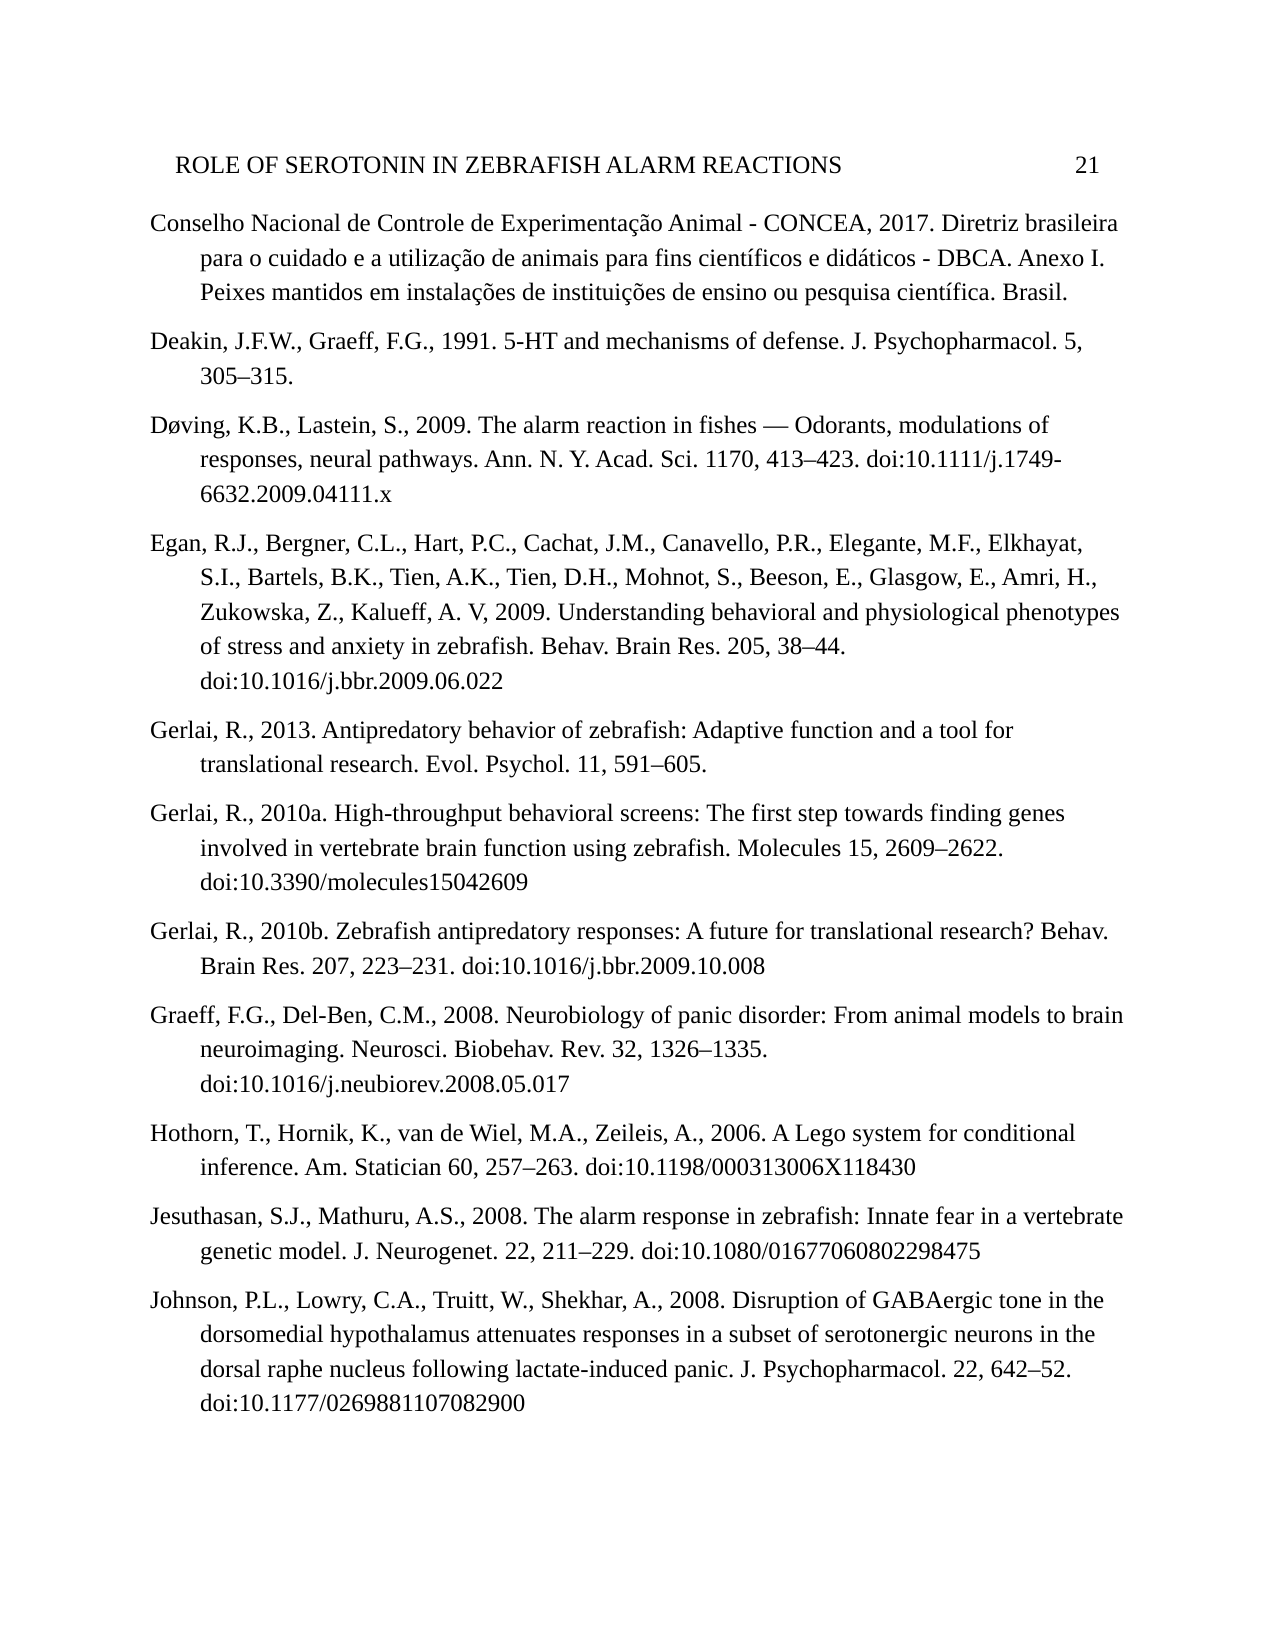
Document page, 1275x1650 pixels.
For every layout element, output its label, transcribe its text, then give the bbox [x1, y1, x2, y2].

text Egan, R.J., Bergner, C.L., Hart, P.C., Cachat, J.M., Canavello, P.R., Elegante, M.F., Elkhayat, S.I., Bartels, B.K., Tien, A.K., Tien, D.H., Mohnot, S., Beeson, E., Glasgow, E., Amri, H., Zukowska, Z., Kalueff, A. V, 2009. Understanding behavioral and physiological phenotypes of stress and anxiety in zebrafish. Behav. Brain Res. 205, 38–44. doi:10.1016/j.bbr.2009.06.022 [150, 528, 1125, 694]
text Gerlai, R., 2010a. High-throughput behavioral screens: The first step towards finding genes involved in vertebrate brain function using zebrafish. Molecules 15, 2609–2622. doi:10.3390/molecules15042609 [150, 798, 1125, 896]
text Døving, K.B., Lastein, S., 2009. The alarm reaction in fishes — Odorants, modulations of responses, neural pathways. Ann. N. Y. Acad. Sci. 1170, 413–423. doi:10.1111/j.1749-6632.2009.04111.x [150, 410, 1125, 507]
text Graeff, F.G., Del-Ben, C.M., 2008. Neurobiology of panic disorder: From animal models to brain neuroimaging. Neurosci. Biobehav. Rev. 32, 1326–1335. doi:10.1016/j.neubiorev.2008.05.017 [150, 1000, 1125, 1098]
text Conselho Nacional de Controle de Experimentação Animal - CONCEA, 2017. Diretriz brasileira para o cuidado e a utilização de animais para fins científicos e didáticos - DBCA. Anexo I. Peixes mantidos em instalações de instituições de ensino ou pesquisa científica. Brasil. [150, 208, 1125, 306]
text Gerlai, R., 2010b. Zebrafish antipredatory responses: A future for translational research? Behav. Brain Res. 207, 223–231. doi:10.1016/j.bbr.2009.10.008 [150, 916, 1125, 979]
text Jesuthasan, S.J., Mathuru, A.S., 2008. The alarm response in zebrafish: Innate fear in a vertebrate genetic model. J. Neurogenet. 22, 211–229. doi:10.1080/01677060802298475 [150, 1201, 1125, 1265]
text Johnson, P.L., Lowry, C.A., Truitt, W., Shekhar, A., 2008. Disruption of GABAergic tone in the dorsomedial hypothalamus attenuates responses in a subset of serotonergic neurons in the dorsal raphe nucleus following lactate-induced panic. J. Psychopharmacol. 22, 642–52. doi:10.1177/0269881107082900 [150, 1285, 1125, 1417]
text Hothorn, T., Hornik, K., van de Wiel, M.A., Zeileis, A., 2006. A Lego system for conditional inference. Am. Statician 60, 257–263. doi:10.1198/000313006X118430 [150, 1118, 1125, 1181]
text Deakin, J.F.W., Graeff, F.G., 1991. 5-HT and mechanisms of defense. J. Psychopharmacol. 5, 305–315. [150, 326, 1125, 389]
text Gerlai, R., 2013. Antipredatory behavior of zebrafish: Adaptive function and a tool for translational research. Evol. Psychol. 11, 591–605. [150, 715, 1125, 778]
